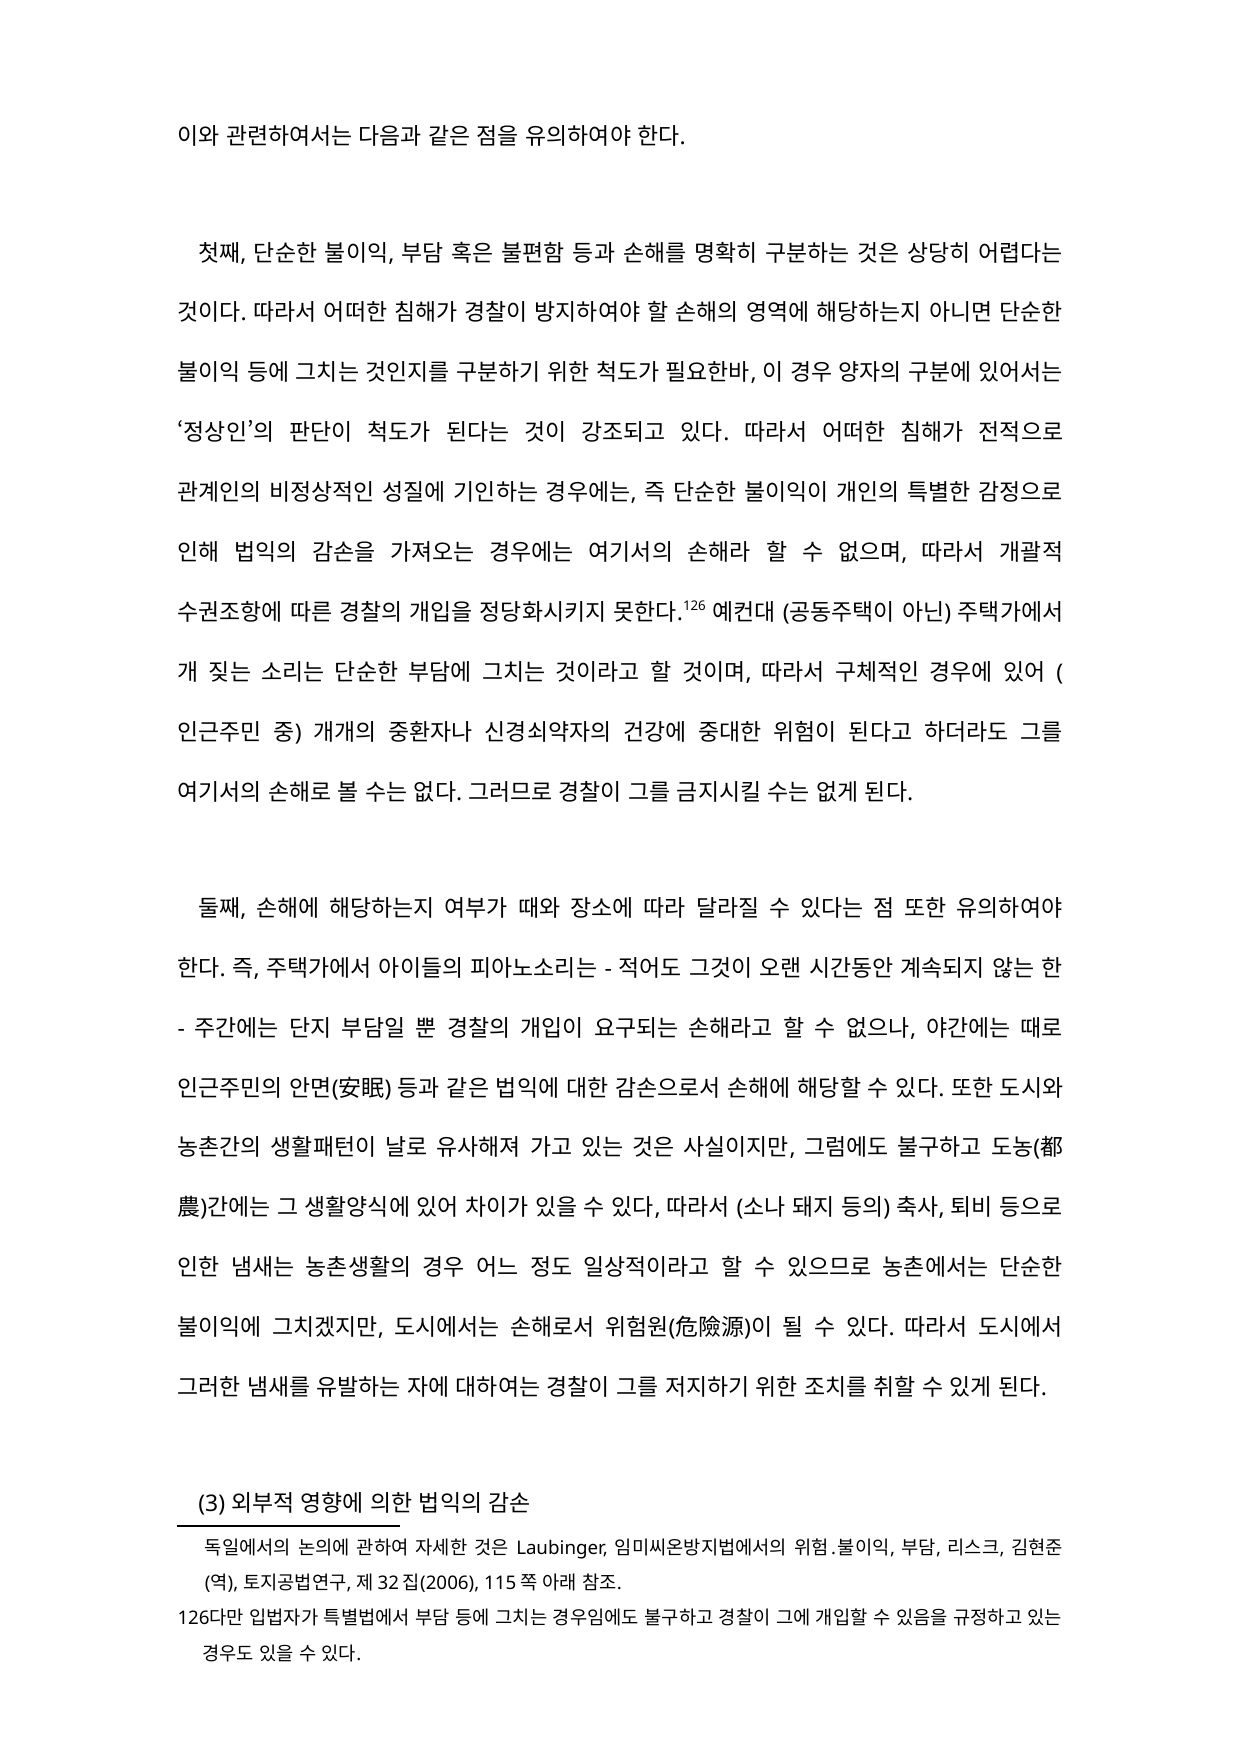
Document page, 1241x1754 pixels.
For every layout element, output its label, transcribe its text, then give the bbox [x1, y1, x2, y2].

text 다만 입법자가 특별법에서 부담 등에 그치는 경우임에도 불구하고 경찰이 그에 개입할 수 있음을 규정하고 있는 경우도 있을 수 있다. [177, 1603, 1063, 1665]
text 둘째, 손해에 해당하는지 여부가 때와 장소에 따라 달라질 수 있다는 점 또한 유의하여야 한다. 즉, 주택가에서 아이들의 피아노소리는 - 적어도 그것이 오랜 시간동안 계속되지 않는 한 - 주간에는 단지 부담일 뿐 경찰의 개입이 요구되는 손해라고 할 수 없으나, 야간에는 때로 인근주민의 안면(安眠) 등과 같은 법익에 대한 감손으로서 손해에 해당할 수 있다. 또한 도시와 농촌간의 생활패턴이 날로 유사해져 가고 있는 것은 사실이지만, 그럼에도 불구하고 도농(都農)간에는 그 생활양식에 있어 차이가 있을 수 있다, 따라서 (소나 돼지 등의) 축사, 퇴비 등으로 인한 냄새는 농촌생활의 경우 어느 정도 일상적이라고 할 수 있으므로 농촌에서는 단순한 불이익에 그치겠지만, 도시에서는 손해로서 위험원(危險源)이 될 수 있다. 따라서 도시에서 그러한 냄새를 유발하는 자에 대하여는 경찰이 그를 저지하기 위한 조치를 취할 수 있게 된다. [177, 890, 1063, 1402]
text 독일에서의 논의에 관하여 자세한 것은 Laubinger, 임미씨온방지법에서의 위험․불이익, 부담, 리스크, 김현준(역), 토지공법연구, 제32집(2006), 115쪽 아래 참조. [177, 1532, 1063, 1595]
text 첫째, 단순한 불이익, 부담 혹은 불편함 등과 손해를 명확히 구분하는 것은 상당히 어렵다는 것이다. 따라서 어떠한 침해가 경찰이 방지하여야 할 손해의 영역에 해당하는지 아니면 단순한 불이익 등에 그치는 것인지를 구분하기 위한 척도가 필요한바, 이 경우 양자의 구분에 있어서는 ‘정상인’의 판단이 척도가 된다는 것이 강조되고 있다. 따라서 어떠한 침해가 전적으로 관계인의 비정상적인 성질에 기인하는 경우에는, 즉 단순한 불이익이 개인의 특별한 감정으로 인해 법익의 감손을 가져오는 경우에는 여기서의 손해라 할 수 없으며, 따라서 개괄적 수권조항에 따른 경찰의 개입을 정당화시키지 못한다. 예컨대 (공동주택이 아닌) 주택가에서 개 짖는 소리는 단순한 부담에 그치는 것이라고 할 것이며, 따라서 구체적인 경우에 있어 (인근주민 중) 개개의 중환자나 신경쇠약자의 건강에 중대한 위험이 된다고 하더라도 그를 여기서의 손해로 볼 수는 없다. 그러므로 경찰이 그를 금지시킬 수는 없게 된다. [177, 234, 1063, 807]
text (3) 외부적 영향에 의한 법익의 감손 [177, 1485, 1063, 1518]
text 이와 관련하여서는 다음과 같은 점을 유의하여야 한다. [177, 118, 1063, 151]
